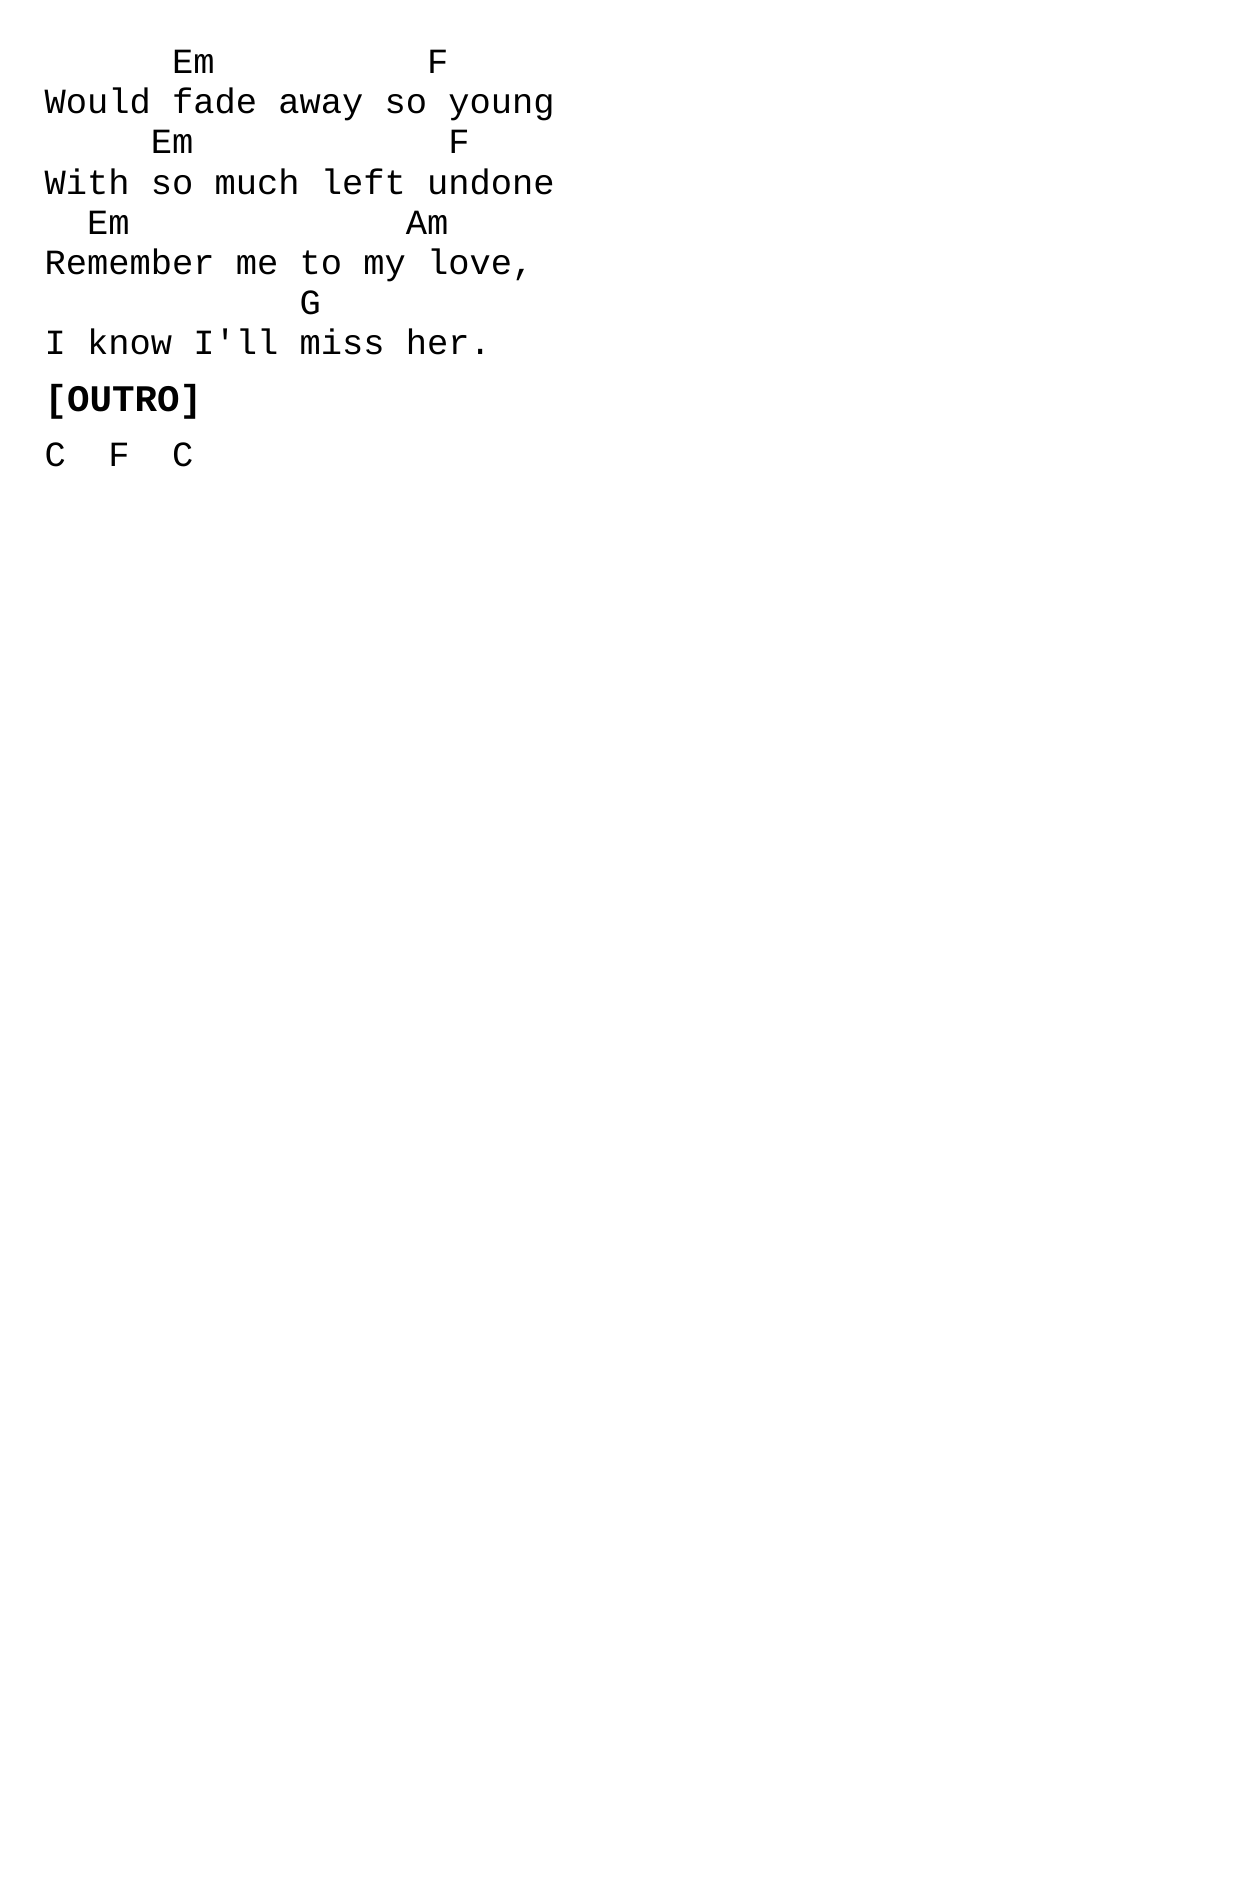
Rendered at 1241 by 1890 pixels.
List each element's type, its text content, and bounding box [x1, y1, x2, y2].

text Em Am [44, 205, 1063, 245]
text G [44, 285, 1063, 325]
text With so much left undone [44, 164, 1063, 205]
text C F C [44, 437, 1063, 477]
text Remember me to my love, [44, 245, 1063, 285]
text I know I'll miss her. [44, 325, 1063, 365]
subtitle [OUTRO] [44, 380, 1063, 422]
text Em F [44, 44, 1063, 84]
text Em F [44, 124, 1063, 164]
text Would fade away so young [44, 84, 1063, 124]
